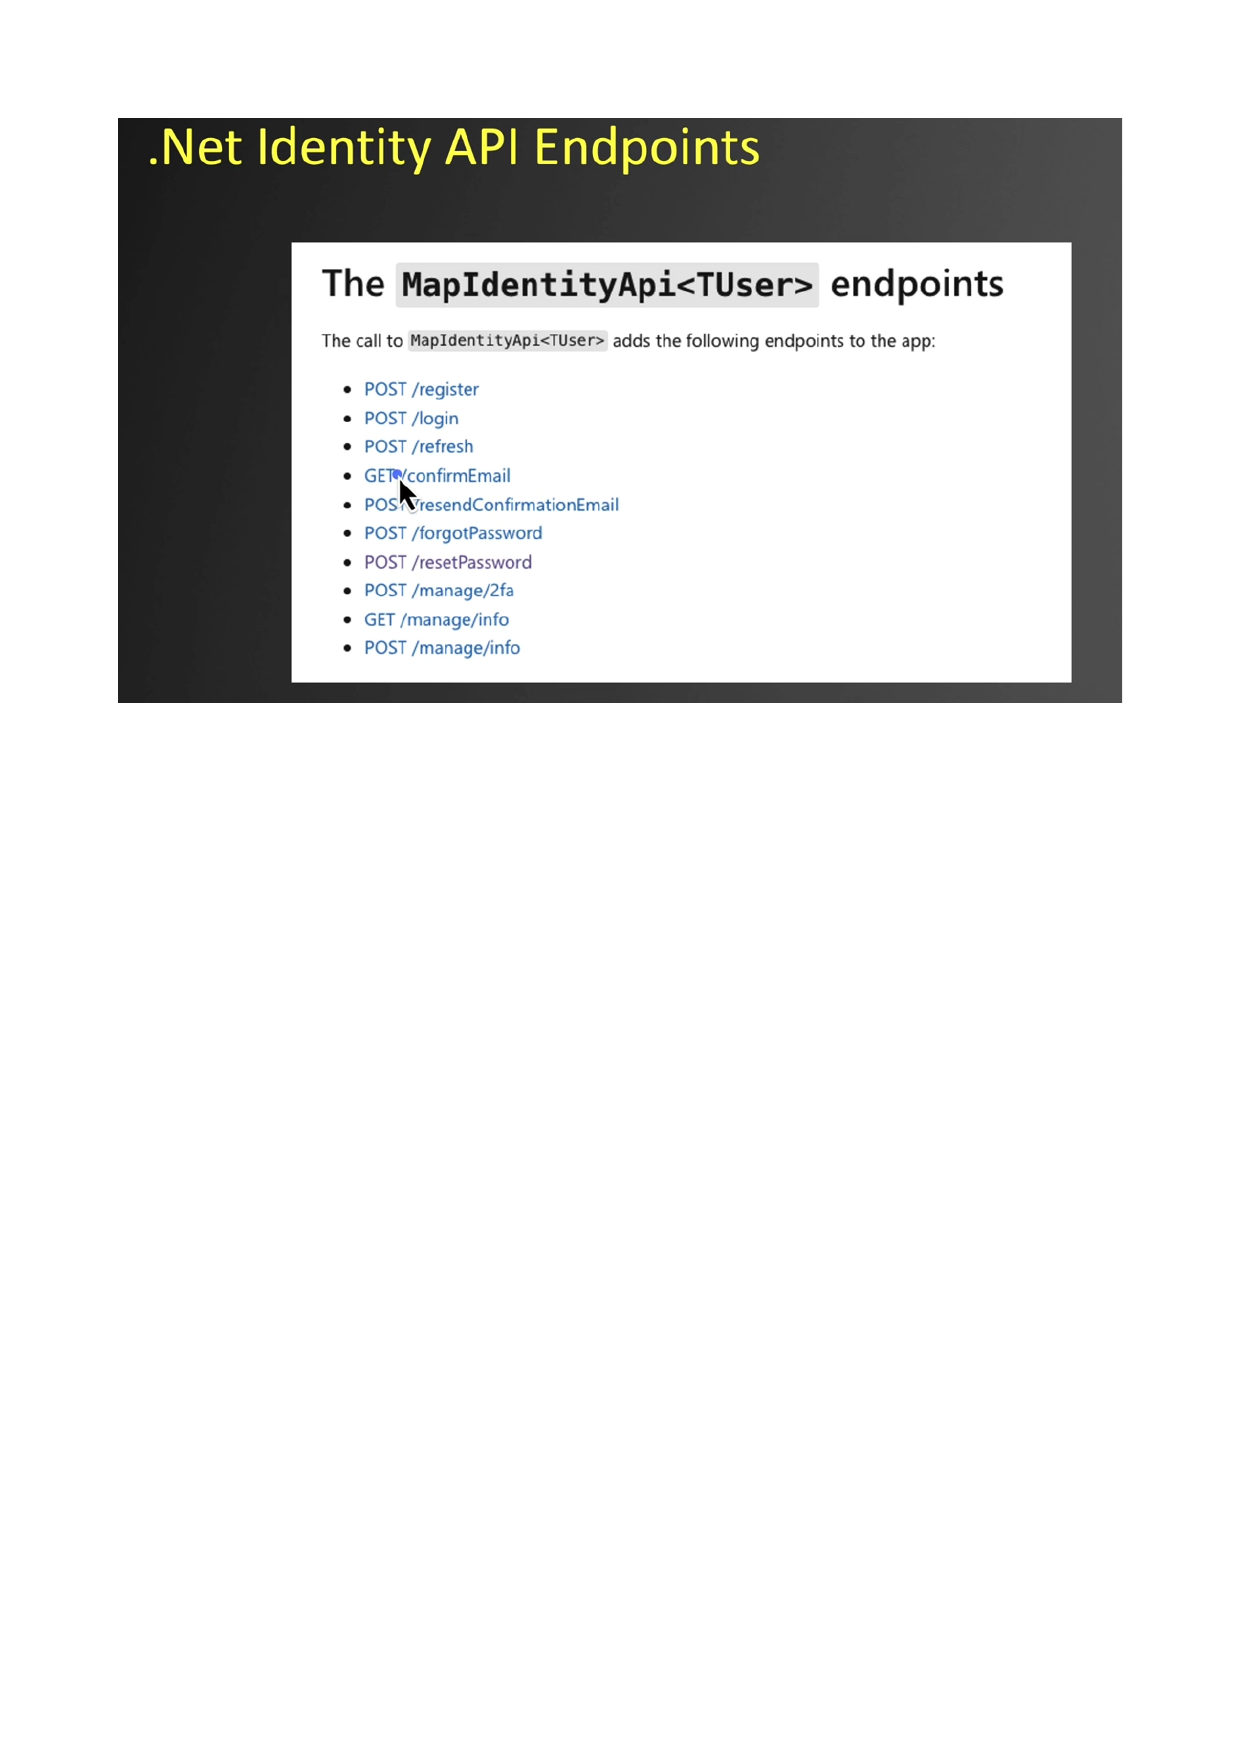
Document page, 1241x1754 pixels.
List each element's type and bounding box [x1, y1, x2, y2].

picture [118, 118, 1123, 703]
